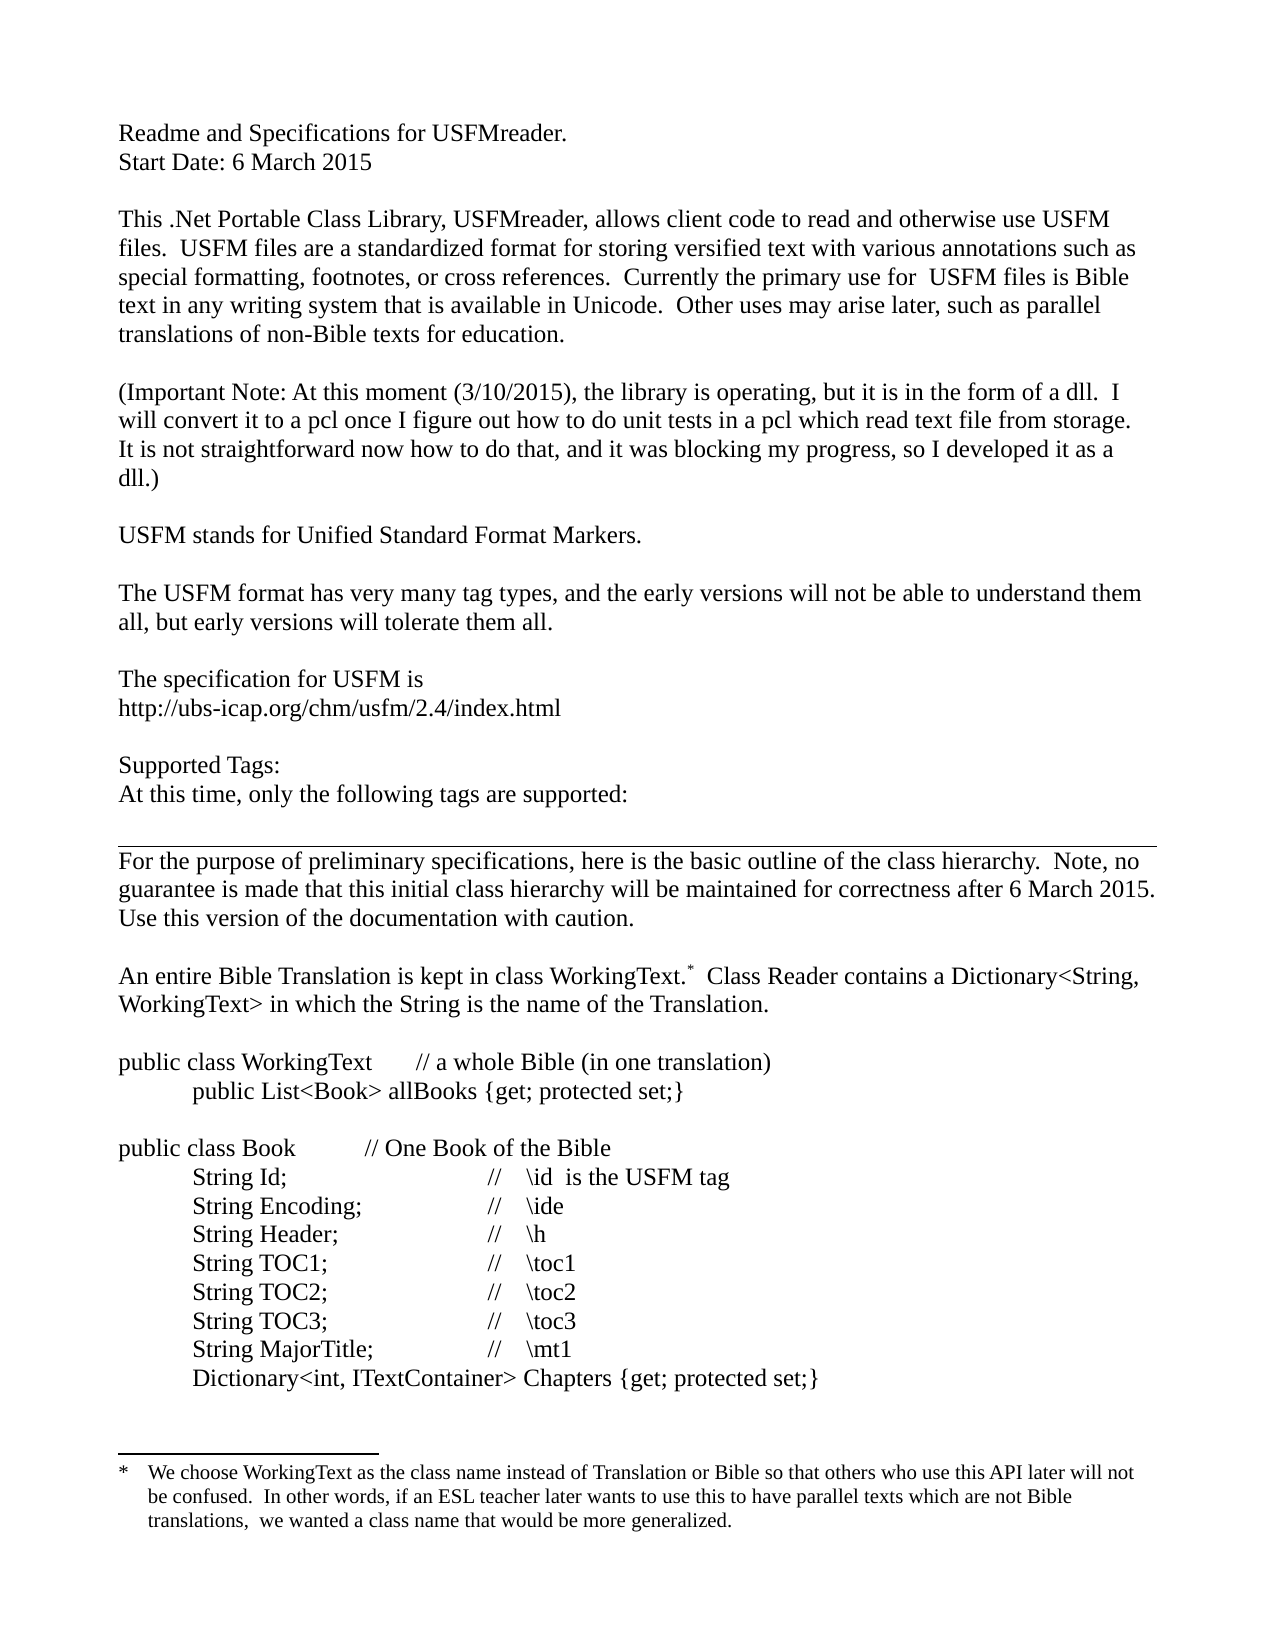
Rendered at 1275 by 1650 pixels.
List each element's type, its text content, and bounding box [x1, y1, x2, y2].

text The specification for USFM is [118, 664, 1157, 693]
text String Encoding; // \ide [118, 1191, 1157, 1219]
text String MajorTitle; // \mt1 [118, 1334, 1157, 1363]
text At this time, only the following tags are supported: [118, 779, 1157, 808]
text We choose WorkingText as the class name instead of Translation or Bible so that others who use this API later will not be confused. In other words, if an ESL teacher later wants to use this to have parallel texts which are not Bible translations, we wanted a class name that would be more generalized. [118, 1460, 1157, 1532]
text String TOC2; // \toc2 [118, 1277, 1157, 1306]
text This .Net Portable Class Library, USFMreader, allows client code to read and otherwise use USFM files. USFM files are a standardized format for storing versified text with various annotations such as special formatting, footnotes, or cross references. Currently the primary use for USFM files is Bible text in any writing system that is available in Unicode. Other uses may arise later, such as parallel translations of non-Bible texts for education. [118, 204, 1157, 348]
text Supported Tags: [118, 751, 1157, 779]
text Dictionary<int, ITextContainer> Chapters {get; protected set;} [118, 1363, 1157, 1392]
text For the purpose of preliminary specifications, here is the basic outline of the class hierarchy. Note, no guarantee is made that this initial class hierarchy will be maintained for correctness after 6 March 2015. Use this version of the documentation with caution. [118, 847, 1157, 932]
text The USFM format has very many tag types, and the early versions will not be able to understand them all, but early versions will tolerate them all. [118, 578, 1157, 636]
text Start Date: 6 March 2015 [118, 147, 1157, 176]
text public class Book // One Book of the Bible [118, 1133, 1157, 1162]
text (Important Note: At this moment (3/10/2015), the library is operating, but it is in the form of a dll. I will convert it to a pcl once I figure out how to do unit tests in a pcl which read text file from storage. It is not straightforward now how to do that, and it was blocking my progress, so I developed it as a dll.) [118, 377, 1157, 492]
text Readme and Specifications for USFMreader. [118, 118, 1157, 147]
text An entire Bible Translation is kept in class WorkingText. Class Reader contains a Dictionary<String, WorkingText> in which the String is the name of the Translation. [118, 961, 1157, 1018]
text http://ubs-icap.org/chm/usfm/2.4/index.html [118, 693, 1157, 722]
text public class WorkingText // a whole Bible (in one translation) [118, 1047, 1157, 1076]
text public List<Book> allBooks {get; protected set;} [118, 1076, 1157, 1104]
text String Id; // \id is the USFM tag [118, 1162, 1157, 1191]
text USFM stands for Unified Standard Format Markers. [118, 521, 1157, 549]
text String TOC3; // \toc3 [118, 1306, 1157, 1334]
text String TOC1; // \toc1 [118, 1248, 1157, 1277]
text String Header; // \h [118, 1219, 1157, 1248]
